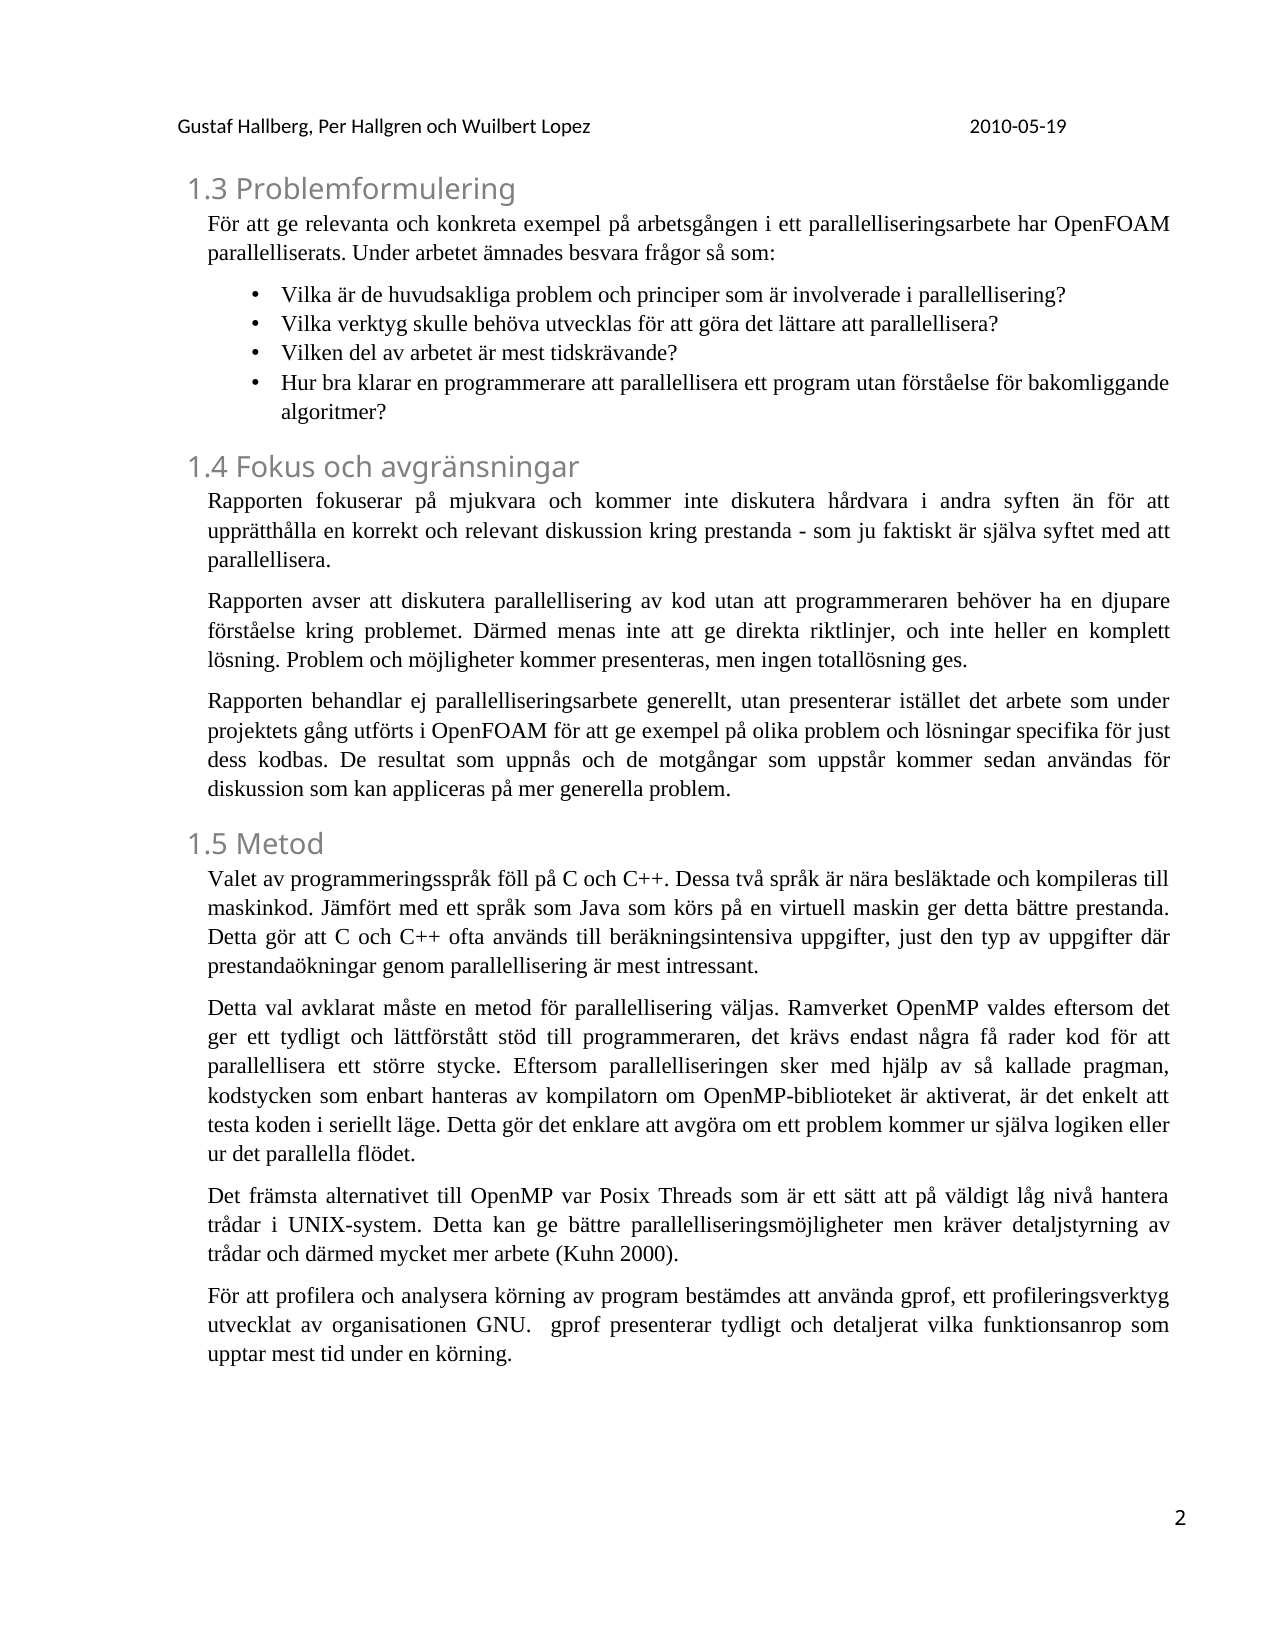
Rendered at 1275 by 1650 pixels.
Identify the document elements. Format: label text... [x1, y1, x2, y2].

list Vilka verktyg skulle behöva utvecklas för att göra det lättare att parallellisera? [1005, 311, 1171, 337]
text Rapporten avser att diskutera parallellisering av kod utan att programmeraren behöver ha en djupare förståelse kring problemet. Därmed menas inte att ge direkta riktlinjer, och inte heller en komplett lösning. Problem och möjligheter kommer presenteras, men ingen totallösning ges. [207, 643, 1171, 672]
text Rapporten fokuserar på mjukvara och kommer inte diskutera hårdvara i andra syften än för att upprätthålla en korrekt och relevant diskussion kring prestanda - som ju faktiskt är själva syftet med att parallellisera. [207, 543, 1171, 572]
list Vilka är de huvudsakliga problem och principer som är involverade i parallellisering? [1073, 282, 1171, 307]
list Vilken del av arbetet är mest tidskrävande? [684, 340, 1171, 366]
list Hur bra klarar en programmerare att parallellisera ett program utan förståelse för bakomliggande algoritmer? [251, 369, 1171, 424]
subtitle 1.4 Fokus och avgränsningar [580, 446, 1177, 486]
text Rapporten behandlar ej parallelliseringsarbete generellt, utan presenterar istället det arbete som under projektets gång utförts i OpenFOAM för att ge exempel på olika problem och lösningar specifika för just dess kodbas. De resultat som uppnås och de motgångar som uppstår kommer sedan användas för diskussion som kan appliceras på mer generella problem. [207, 772, 1171, 801]
subtitle 1.3 Problemformulering [187, 168, 1177, 208]
text För att ge relevanta och konkreta exempel på arbetsgången i ett parallelliseringsarbete har OpenFOAM parallelliserats. Under arbetet ämnades besvara frågor så som: [207, 237, 1171, 266]
text Det främsta alternativet till OpenMP var Posix Threads som är ett sätt att på väldigt låg nivå hantera trådar i UNIX-system. Detta kan ge bättre parallelliseringsmöjligheter men kräver detaljstyrning av trådar och därmed mycket mer arbete (Kuhn 2000). [207, 1237, 1171, 1266]
text Detta val avklarat måste en metod för parallellisering väljas. Ramverket OpenMP valdes eftersom det ger ett tydligt och lättförstått stöd till programmeraren, det krävs endast några få rader kod för att parallellisera ett större stycke. Eftersom parallelliseringen sker med hjälp av så kallade pragman, kodstycken som enbart hanteras av kompilatorn om OpenMP-biblioteket är aktiverat, är det enkelt att testa koden i seriellt läge. Detta gör det enklare att avgöra om ett problem kommer ur själva logiken eller ur det parallella flödet. [207, 1137, 1171, 1166]
text Valet av programmeringsspråk föll på C och C++. Dessa två språk är nära besläktade och kompileras till maskinkod. Jämfört med ett språk som Java som körs på en virtuell maskin ger detta bättre prestanda. Detta gör att C och C++ ofta används till beräkningsintensiva uppgifter, just den typ av uppgifter där prestandaökningar genom parallellisering är mest intressant. [207, 950, 1171, 979]
text För att profilera och analysera körning av program bestämdes att använda gprof, ett profileringsverktyg utvecklat av organisationen GNU. gprof presenterar tydligt och detaljerat vilka funktionsanrop som upptar mest tid under en körning. [207, 1337, 1171, 1366]
subtitle 1.5 Metod [324, 823, 1177, 863]
